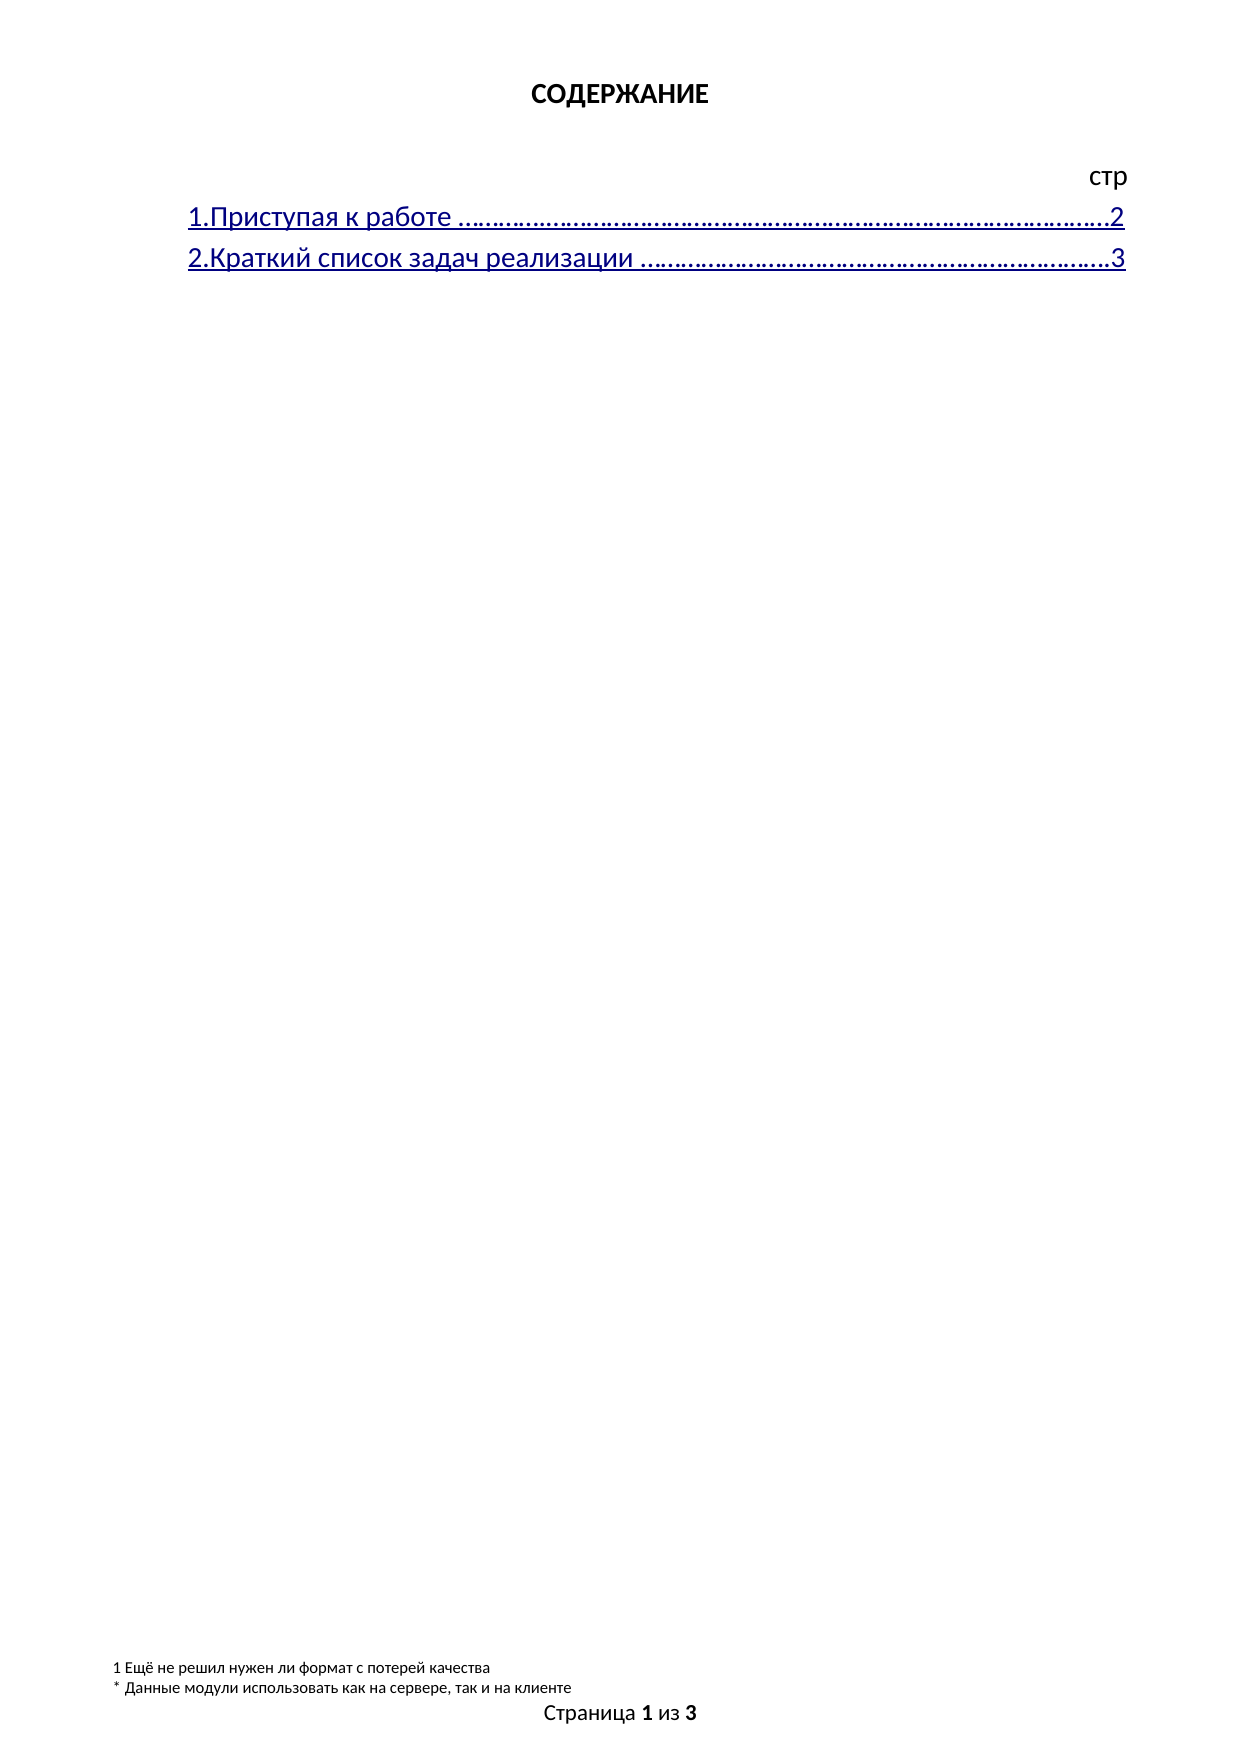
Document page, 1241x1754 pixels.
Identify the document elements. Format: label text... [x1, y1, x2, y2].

text 1.Приступая к работе ………….…………………………………………………………………………2 [187, 198, 1128, 233]
text СОДЕРЖАНИЕ [112, 75, 1128, 111]
text стр [112, 157, 1128, 192]
text 2.Краткий список задач реализации …………………………………………………………….3 [187, 239, 1128, 274]
